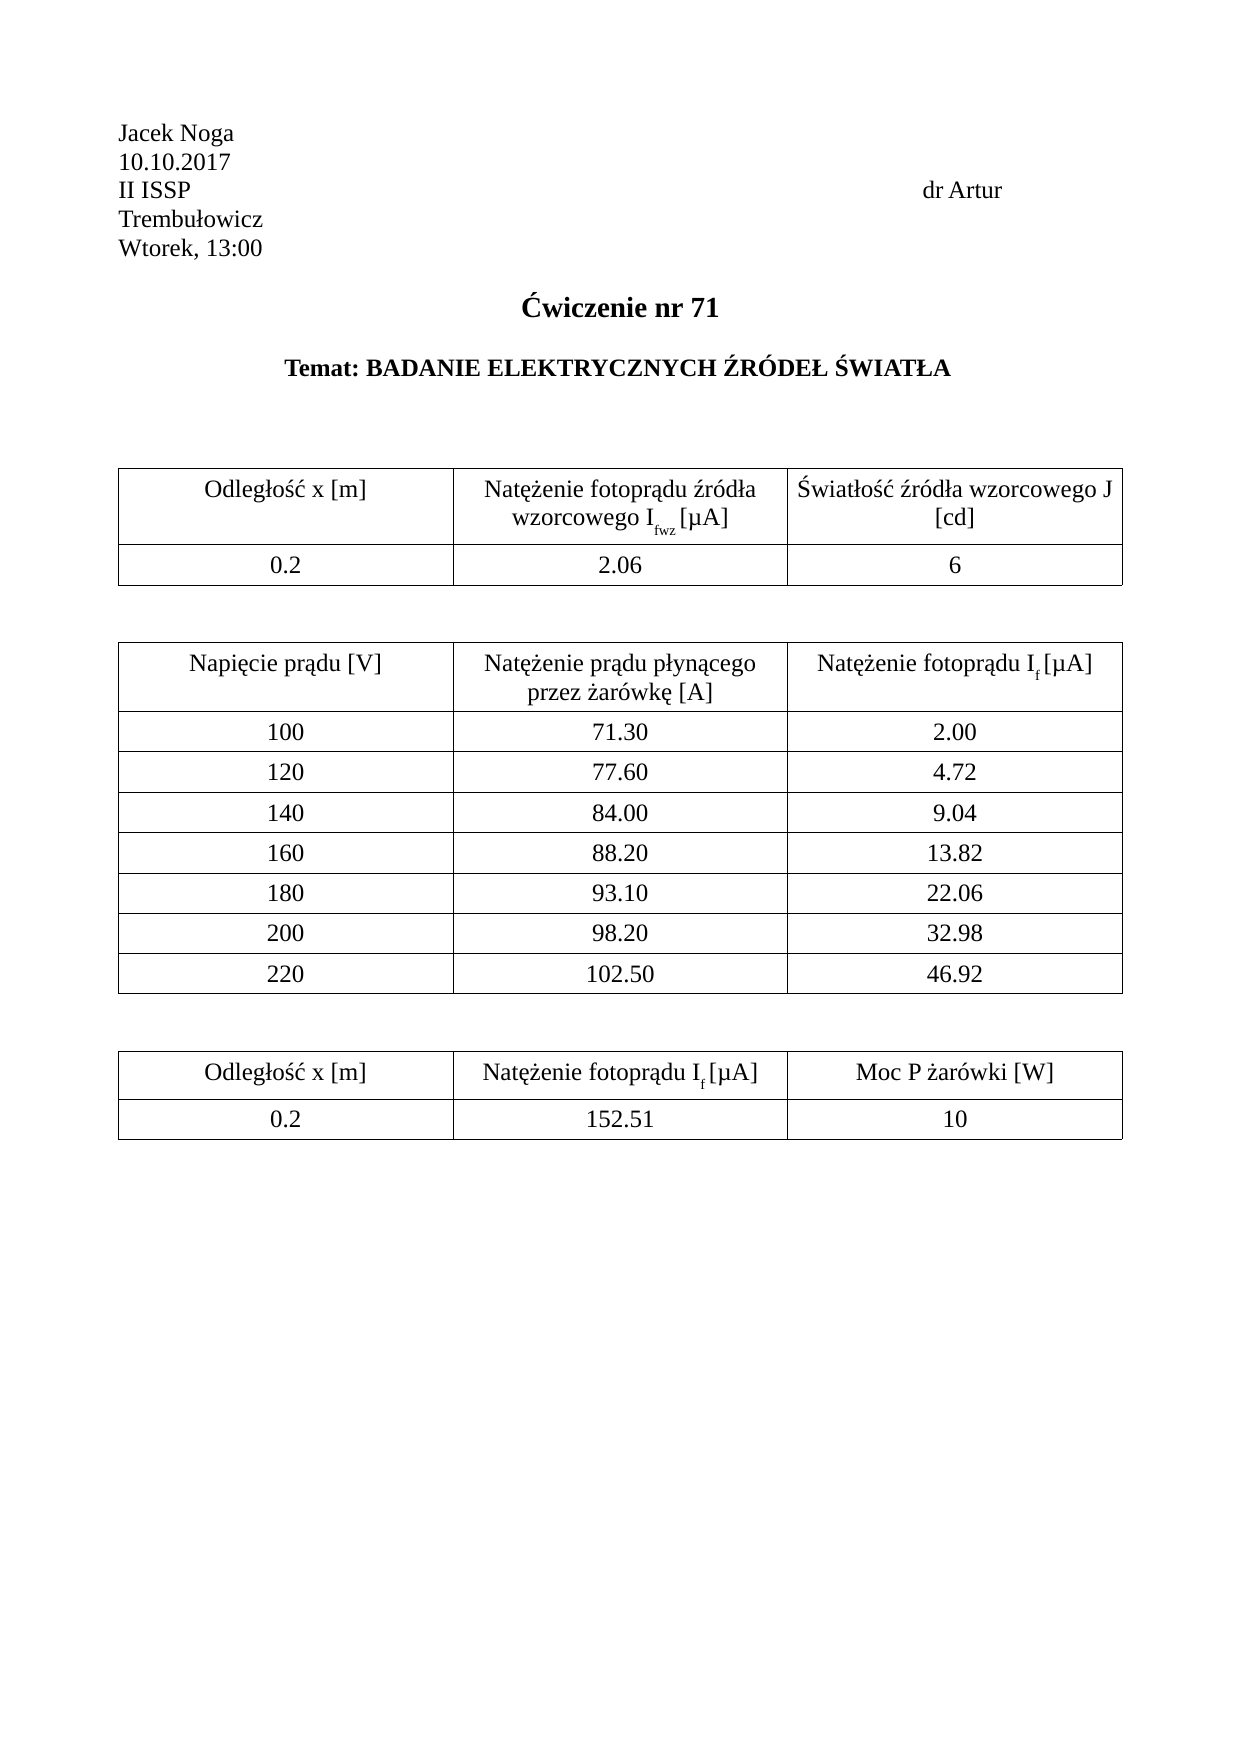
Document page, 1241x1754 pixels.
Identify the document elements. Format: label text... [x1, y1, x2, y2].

table_cell 0.2 [119, 545, 453, 584]
table_cell 100 [119, 712, 453, 751]
table_cell 88.20 [454, 833, 787, 872]
table_cell 152.51 [454, 1100, 787, 1139]
table_cell 32.98 [788, 914, 1122, 953]
table_cell 22.06 [788, 874, 1122, 913]
table_header Światłość źródła wzorcowego J [cd] [788, 469, 1122, 544]
table_cell 9.04 [788, 793, 1122, 832]
table_cell 10 [788, 1100, 1122, 1139]
table_cell 2.00 [788, 712, 1122, 751]
table_header Natężenie fotoprądu If [µA] [788, 643, 1122, 711]
table_header Natężenie fotoprądu If [µA] [454, 1052, 787, 1098]
table_cell 84.00 [454, 793, 787, 832]
table_cell 200 [119, 914, 453, 953]
text Wtorek, 13:00 [118, 233, 1122, 262]
table_cell 160 [119, 833, 453, 872]
table_cell 4.72 [788, 752, 1122, 792]
table_cell 13.82 [788, 833, 1122, 872]
text Temat: BADANIE ELEKTRYCZNYCH ŹRÓDEŁ ŚWIATŁA [118, 353, 1122, 382]
table_cell 120 [119, 752, 453, 792]
table_header Moc P żarówki [W] [788, 1052, 1122, 1098]
table_header Odległość x [m] [119, 469, 453, 544]
table_cell 180 [119, 874, 453, 913]
table_cell 0.2 [119, 1100, 453, 1139]
table_header Odległość x [m] [119, 1052, 453, 1098]
text Jacek Noga 10.10.2017 [118, 118, 1122, 176]
text Ćwiczenie nr 71 [118, 291, 1122, 324]
table_cell 6 [788, 545, 1122, 584]
table_cell 220 [119, 954, 453, 993]
text II ISSP dr Artur Trembułowicz [118, 176, 1122, 233]
table_cell 93.10 [454, 874, 787, 913]
table_cell 102.50 [454, 954, 787, 993]
table_cell 71.30 [454, 712, 787, 751]
table_header Napięcie prądu [V] [119, 643, 453, 711]
table_cell 46.92 [788, 954, 1122, 993]
table_cell 77.60 [454, 752, 787, 792]
table_cell 140 [119, 793, 453, 832]
table_header Natężenie prądu płynącego przez żarówkę [A] [454, 643, 787, 711]
table_header Natężenie fotoprądu źródła wzorcowego Ifwz [µA] [454, 469, 787, 544]
table_cell 98.20 [454, 914, 787, 953]
table_cell 2.06 [454, 545, 787, 584]
